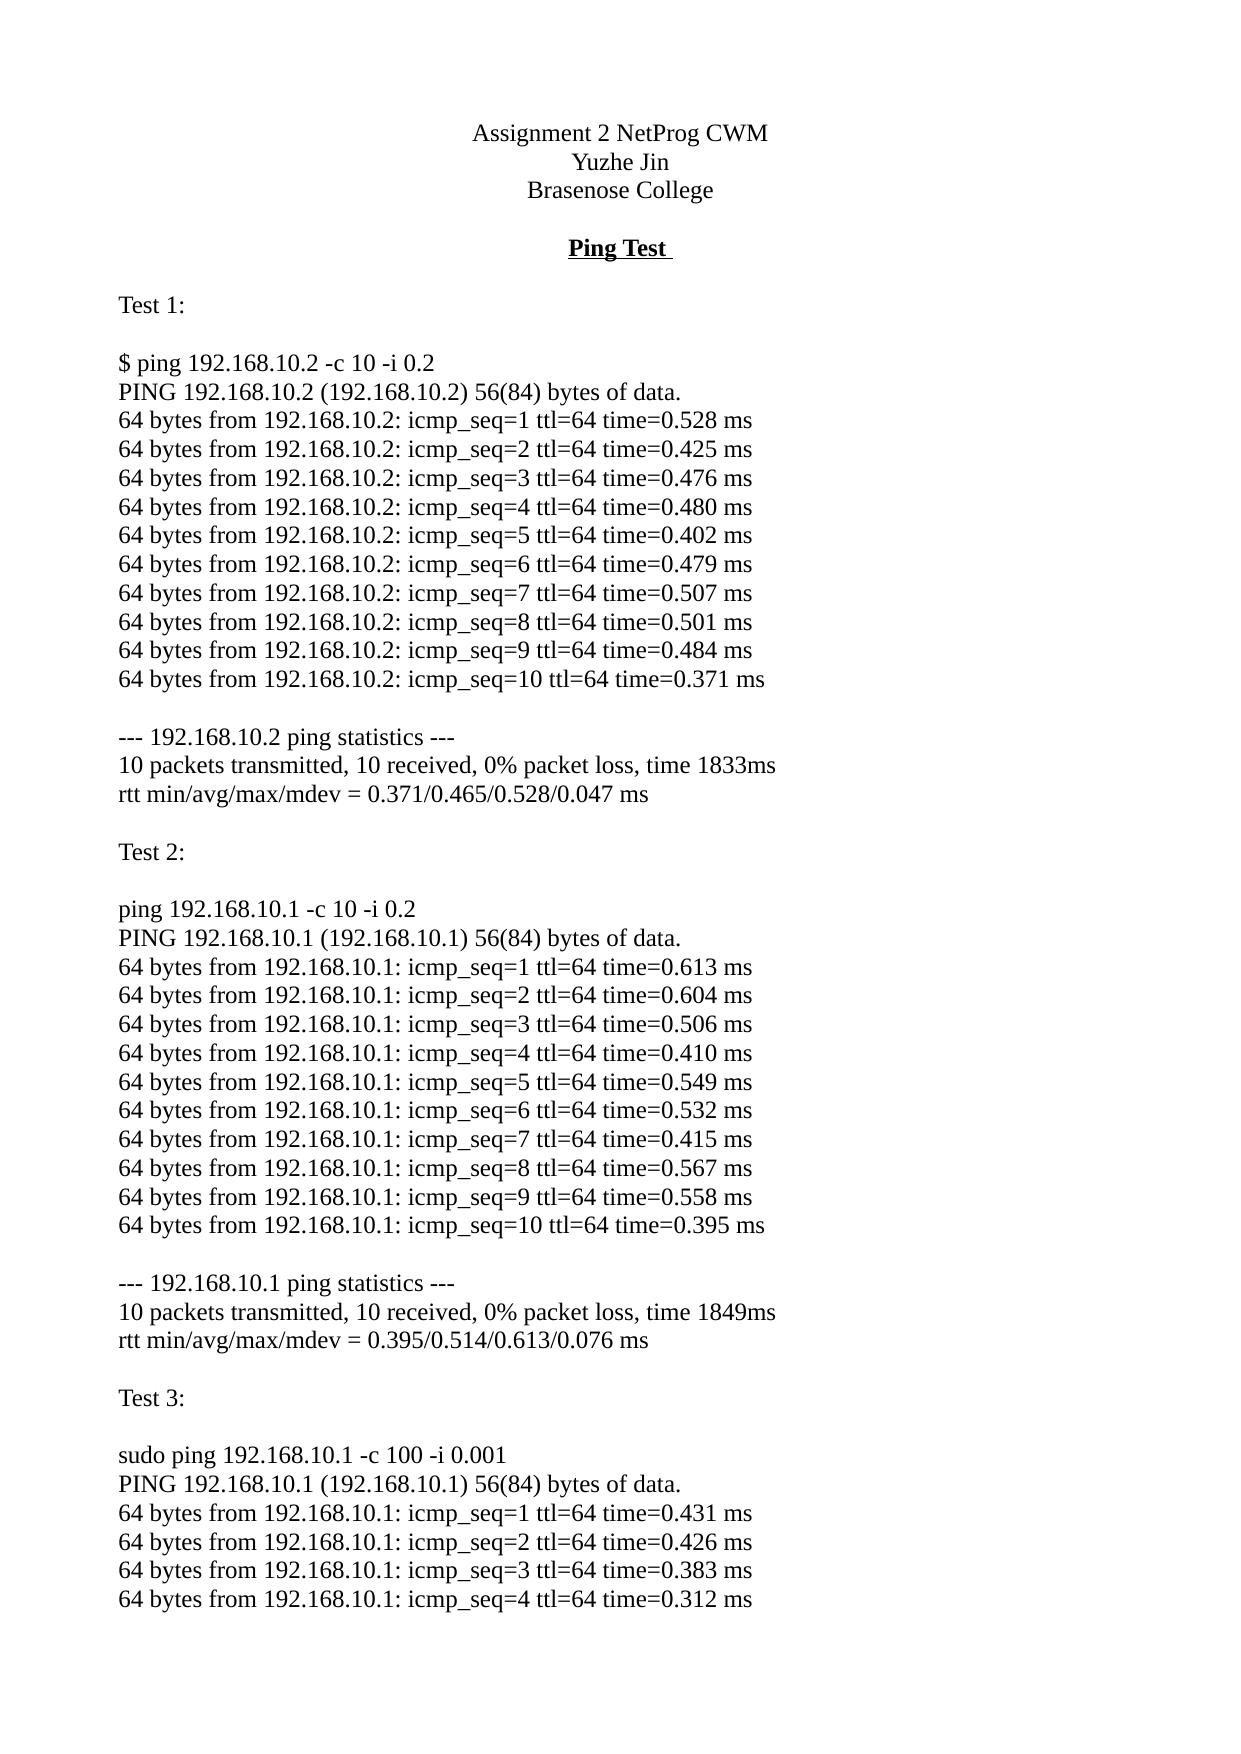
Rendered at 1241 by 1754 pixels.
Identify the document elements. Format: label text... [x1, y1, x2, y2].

text 64 bytes from 192.168.10.1: icmp_seq=4 ttl=64 time=0.312 ms [118, 1584, 1122, 1613]
text 64 bytes from 192.168.10.2: icmp_seq=4 ttl=64 time=0.480 ms [118, 492, 1122, 521]
text $ ping 192.168.10.2 -c 10 -i 0.2 [118, 348, 1122, 377]
text 64 bytes from 192.168.10.2: icmp_seq=7 ttl=64 time=0.507 ms [118, 578, 1122, 607]
text sudo ping 192.168.10.1 -c 100 -i 0.001 [118, 1441, 1122, 1469]
text Ping Test [118, 233, 1122, 262]
text 64 bytes from 192.168.10.1: icmp_seq=10 ttl=64 time=0.395 ms [118, 1211, 1122, 1239]
text 10 packets transmitted, 10 received, 0% packet loss, time 1849ms [118, 1297, 1122, 1326]
text 64 bytes from 192.168.10.1: icmp_seq=8 ttl=64 time=0.567 ms [118, 1153, 1122, 1182]
text 64 bytes from 192.168.10.1: icmp_seq=1 ttl=64 time=0.613 ms [118, 952, 1122, 981]
text 64 bytes from 192.168.10.1: icmp_seq=4 ttl=64 time=0.410 ms [118, 1038, 1122, 1067]
text Assignment 2 NetProg CWM [118, 118, 1122, 147]
text 64 bytes from 192.168.10.2: icmp_seq=3 ttl=64 time=0.476 ms [118, 463, 1122, 492]
text 10 packets transmitted, 10 received, 0% packet loss, time 1833ms [118, 751, 1122, 779]
text rtt min/avg/max/mdev = 0.395/0.514/0.613/0.076 ms [118, 1326, 1122, 1354]
text 64 bytes from 192.168.10.1: icmp_seq=1 ttl=64 time=0.431 ms [118, 1498, 1122, 1527]
text 64 bytes from 192.168.10.1: icmp_seq=6 ttl=64 time=0.532 ms [118, 1096, 1122, 1124]
text PING 192.168.10.2 (192.168.10.2) 56(84) bytes of data. [118, 377, 1122, 406]
text Test 1: [118, 291, 1122, 319]
text 64 bytes from 192.168.10.1: icmp_seq=2 ttl=64 time=0.426 ms [118, 1527, 1122, 1556]
text ping 192.168.10.1 -c 10 -i 0.2 [118, 894, 1122, 923]
text rtt min/avg/max/mdev = 0.371/0.465/0.528/0.047 ms [118, 779, 1122, 808]
text PING 192.168.10.1 (192.168.10.1) 56(84) bytes of data. [118, 923, 1122, 952]
text 64 bytes from 192.168.10.2: icmp_seq=2 ttl=64 time=0.425 ms [118, 434, 1122, 463]
text 64 bytes from 192.168.10.1: icmp_seq=3 ttl=64 time=0.383 ms [118, 1556, 1122, 1584]
text 64 bytes from 192.168.10.2: icmp_seq=5 ttl=64 time=0.402 ms [118, 521, 1122, 549]
text --- 192.168.10.2 ping statistics --- [118, 722, 1122, 751]
text 64 bytes from 192.168.10.1: icmp_seq=2 ttl=64 time=0.604 ms [118, 981, 1122, 1009]
text 64 bytes from 192.168.10.2: icmp_seq=9 ttl=64 time=0.484 ms [118, 636, 1122, 664]
text Yuzhe Jin [118, 147, 1122, 176]
text 64 bytes from 192.168.10.2: icmp_seq=8 ttl=64 time=0.501 ms [118, 607, 1122, 636]
text Brasenose College [118, 176, 1122, 204]
text 64 bytes from 192.168.10.2: icmp_seq=6 ttl=64 time=0.479 ms [118, 549, 1122, 578]
text Test 2: [118, 837, 1122, 866]
text 64 bytes from 192.168.10.2: icmp_seq=1 ttl=64 time=0.528 ms [118, 406, 1122, 434]
text 64 bytes from 192.168.10.1: icmp_seq=3 ttl=64 time=0.506 ms [118, 1009, 1122, 1038]
text 64 bytes from 192.168.10.2: icmp_seq=10 ttl=64 time=0.371 ms [118, 664, 1122, 693]
text Test 3: [118, 1383, 1122, 1412]
text 64 bytes from 192.168.10.1: icmp_seq=5 ttl=64 time=0.549 ms [118, 1067, 1122, 1096]
text --- 192.168.10.1 ping statistics --- [118, 1268, 1122, 1297]
text 64 bytes from 192.168.10.1: icmp_seq=9 ttl=64 time=0.558 ms [118, 1182, 1122, 1211]
text 64 bytes from 192.168.10.1: icmp_seq=7 ttl=64 time=0.415 ms [118, 1124, 1122, 1153]
text PING 192.168.10.1 (192.168.10.1) 56(84) bytes of data. [118, 1469, 1122, 1498]
